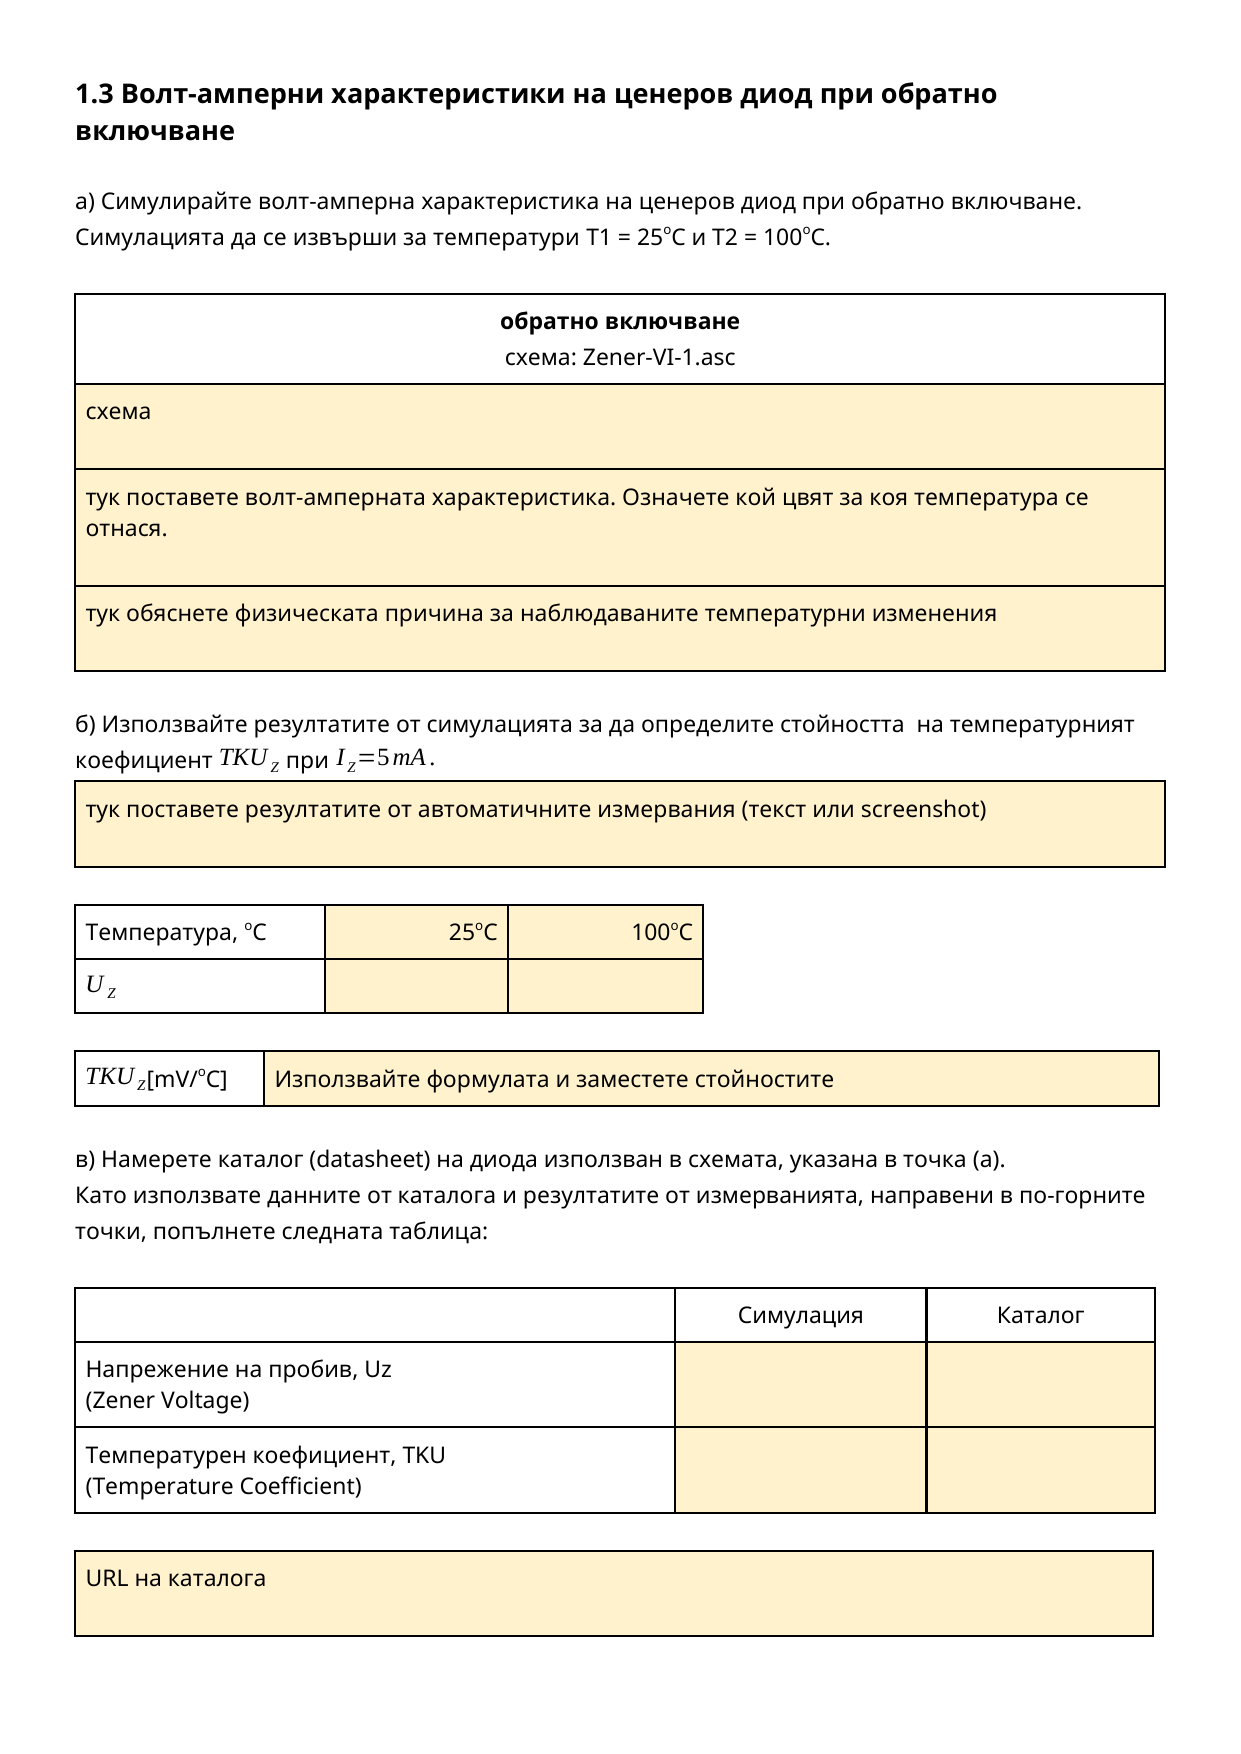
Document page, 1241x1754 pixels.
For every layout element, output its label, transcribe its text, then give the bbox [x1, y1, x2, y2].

text a) Симулирайте волт-ампернa характеристика на ценеров диод при обратно включване. [75, 185, 1165, 216]
table_cell схема [76, 385, 1164, 468]
table_cell [76, 960, 324, 1012]
table_header URL на каталога [76, 1552, 1152, 1635]
table_cell Напрежение на пробив, Uz (Zener Voltage) [76, 1343, 674, 1426]
text б) Използвайте резултатите от симулацията за да определите стойността на температурният коефициент при [75, 708, 1165, 775]
table_header Температура, oC [76, 906, 324, 958]
table_header [mV/oC] [76, 1052, 263, 1105]
text Симулацията да се извърши за температури T1 = 25oC и T2 = 100oC. [75, 221, 1165, 252]
subtitle 1.3 Волт-амперни характеристики на ценеров диод при обратно включване [75, 75, 1165, 149]
text в) Намерете каталог (datasheet) на диода използван в схемата, указана в точка (а). [75, 1143, 1165, 1174]
table_cell [928, 1428, 1154, 1512]
table_header 100oC [509, 906, 702, 958]
table_header Използвайте формулата и заместете стойностите [265, 1052, 1158, 1105]
table_header обратно включване схема: Zener-VI-1.asc [76, 295, 1164, 383]
table_cell тук поставете волт-амперната характеристика. Означете кой цвят за коя температура се отнася. [76, 470, 1164, 585]
table_cell Температурен коефициент, TKU (Temperature Coefficient) [76, 1428, 674, 1512]
table_cell [326, 960, 507, 1012]
table_header тук поставете резултатите от автоматичните измервания (текст или screenshot) [76, 782, 1164, 866]
text Като използвате данните от каталога и резултатите от измерванията, направени в по-горните точки, попълнете следната таблица: [75, 1179, 1165, 1246]
table_cell [676, 1428, 925, 1512]
table_cell [676, 1343, 925, 1426]
table_cell [509, 960, 702, 1012]
table_header Каталог [928, 1289, 1154, 1341]
table_header [76, 1289, 674, 1341]
table_cell [928, 1343, 1154, 1426]
table_header 25oC [326, 906, 507, 958]
table_cell тук обяснете физическата причина за наблюдаваните температурни изменения [76, 587, 1164, 670]
table_header Симулация [676, 1289, 925, 1341]
